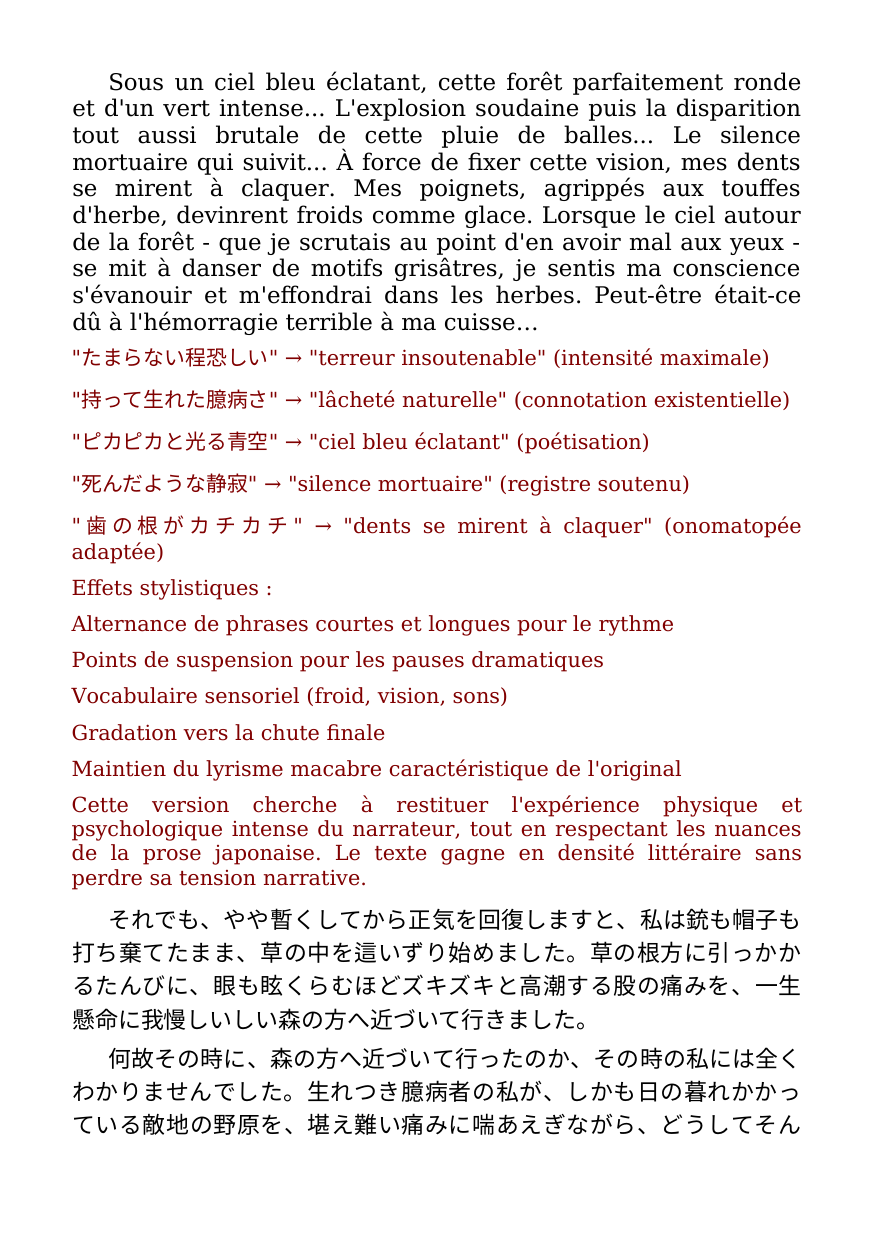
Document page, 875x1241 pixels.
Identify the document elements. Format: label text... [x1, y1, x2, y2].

text "持って生れた臆病さ" → "lâcheté naturelle" (connotation existentielle) [71, 383, 803, 413]
text Vocabulaire sensoriel (froid, vision, sons) [71, 684, 803, 709]
text "たまらない程恐しい" → "terreur insoutenable" (intensité maximale) [71, 341, 803, 371]
text Sous un ciel bleu éclatant, cette forêt parfaitement ronde et d'un vert intense... L'explosion soudaine puis la disparition tout aussi brutale de cette pluie de balles... Le silence mortuaire qui suivit... À force de fixer cette vision, mes dents se mirent à claquer. Mes poignets, agrippés aux touffes d'herbe, devinrent froids comme glace. Lorsque le ciel autour de la forêt - que je scrutais au point d'en avoir mal aux yeux - se mit à danser de motifs grisâtres, je sentis ma conscience s'évanouir et m'effondrai dans les herbes. Peut-être était-ce dû à l'hémorragie terrible à ma cuisse… [72, 69, 802, 335]
text "死んだような静寂" → "silence mortuaire" (registre soutenu) [71, 467, 803, 498]
text "歯の根がカチカチ" → "dents se mirent à claquer" (onomatopée adaptée) [71, 509, 803, 564]
text Effets stylistiques : [71, 576, 803, 600]
text それでも、やや暫くしてから正気を回復しますと、私は銃も帽子も打ち棄てたまま、草の中を這いずり始めました。草の根方に引っかかるたんびに、眼も眩くらむほどズキズキと高潮する股の痛みを、一生懸命に我慢しいしい森の方へ近づいて行きました。 [72, 902, 802, 1035]
text 何故その時に、森の方へ近づいて行ったのか、その時の私には全くわかりませんでした。生れつき臆病者の私が、しかも日の暮れかかっている敵地の野原を、堪え難い痛みに喘あえぎながら、どうしてそん [72, 1041, 802, 1140]
text Gradation vers la chute finale [71, 721, 803, 745]
text "ピカピカと光る青空" → "ciel bleu éclatant" (poétisation) [71, 425, 803, 456]
text Cette version cherche à restituer l'expérience physique et psychologique intense du narrateur, tout en respectant les nuances de la prose japonaise. Le texte gagne en densité littéraire sans perdre sa tension narrative. [71, 793, 803, 890]
text Points de suspension pour les pauses dramatiques [71, 648, 803, 672]
text Maintien du lyrisme macabre caractéristique de l'original [71, 757, 803, 781]
text Alternance de phrases courtes et longues pour le rythme [71, 612, 803, 636]
